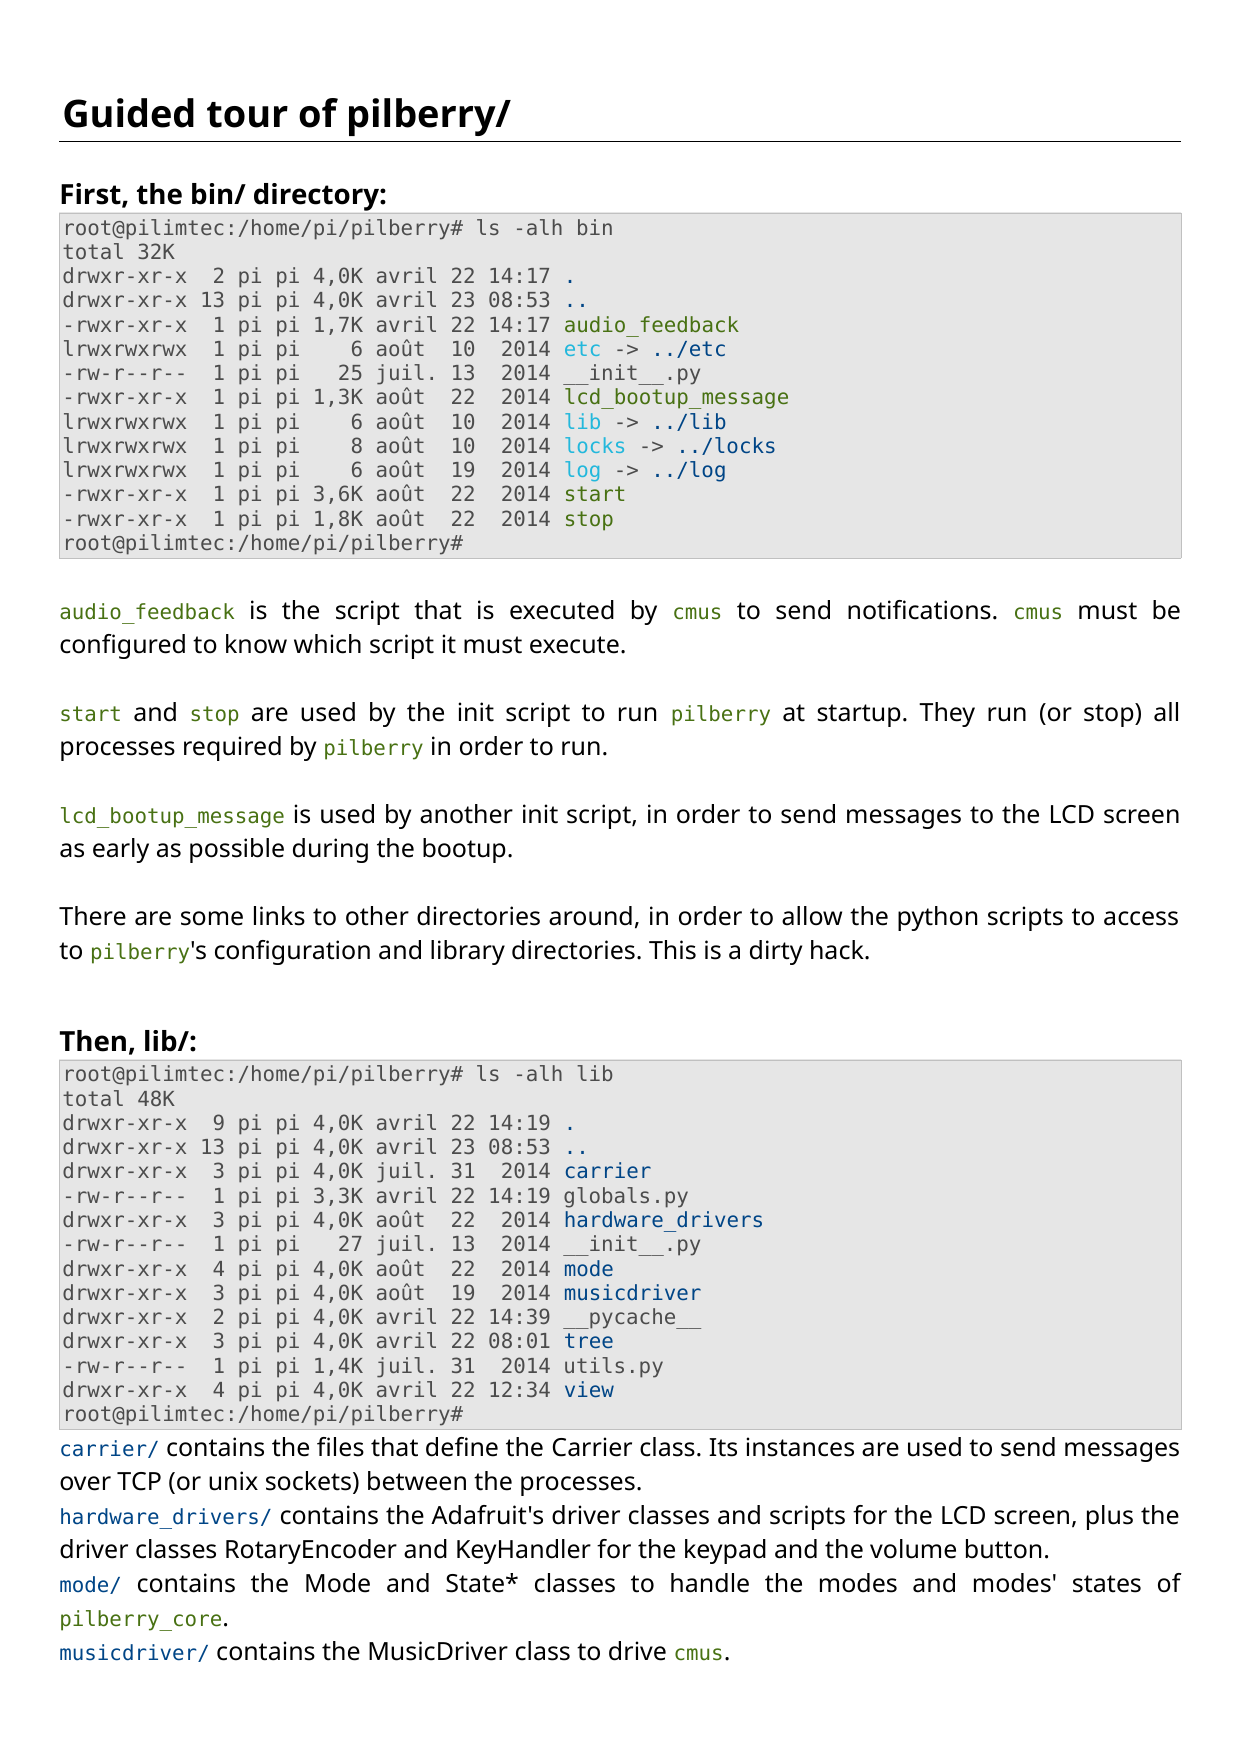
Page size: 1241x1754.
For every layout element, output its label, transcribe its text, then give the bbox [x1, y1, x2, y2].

text audio_feedback is the script that is executed by cmus to send notifications. cmus must be configured to know which script it must execute. [59, 592, 1181, 661]
text lrwxrwxrwx 1 pi pi 6 août 10 2014 etc -> ../etc [60, 334, 1181, 358]
text lrwxrwxrwx 1 pi pi 6 août 19 2014 log -> ../log [60, 455, 1181, 479]
text hardware_drivers/ contains the Adafruit's driver classes and scripts for the LCD screen, plus the driver classes RotaryEncoder and KeyHandler for the keypad and the volume button. [59, 1498, 1181, 1566]
text -rw-r--r-- 1 pi pi 1,4K juil. 31 2014 utils.py [60, 1351, 1181, 1375]
text -rw-r--r-- 1 pi pi 3,3K avril 22 14:19 globals.py [60, 1181, 1181, 1205]
subtitle Guided tour of pilberry/ [59, 84, 1181, 141]
text mode/ contains the Mode and State* classes to handle the modes and modes' states of pilberry_core. [59, 1566, 1181, 1634]
text start and stop are used by the init script to run pilberry at startup. They run (or stop) all processes required by pilberry in order to run. [59, 694, 1181, 763]
text drwxr-xr-x 3 pi pi 4,0K août 22 2014 hardware_drivers [60, 1205, 1181, 1229]
text lrwxrwxrwx 1 pi pi 8 août 10 2014 locks -> ../locks [60, 431, 1181, 455]
text drwxr-xr-x 9 pi pi 4,0K avril 22 14:19 . [60, 1108, 1181, 1132]
text -rwxr-xr-x 1 pi pi 3,6K août 22 2014 start [60, 479, 1181, 504]
text musicdriver/ contains the MusicDriver class to drive cmus. [59, 1634, 1181, 1668]
text root@pilimtec:/home/pi/pilberry# [60, 528, 1181, 558]
text drwxr-xr-x 3 pi pi 4,0K avril 22 08:01 tree [60, 1326, 1181, 1351]
text drwxr-xr-x 2 pi pi 4,0K avril 22 14:39 __pycache__ [60, 1302, 1181, 1326]
text total 48K [60, 1084, 1181, 1108]
text drwxr-xr-x 4 pi pi 4,0K août 22 2014 mode [60, 1254, 1181, 1278]
text lrwxrwxrwx 1 pi pi 6 août 10 2014 lib -> ../lib [60, 407, 1181, 431]
text drwxr-xr-x 13 pi pi 4,0K avril 23 08:53 .. [60, 1132, 1181, 1157]
text root@pilimtec:/home/pi/pilberry# ls -alh lib [60, 1061, 1181, 1084]
text root@pilimtec:/home/pi/pilberry# ls -alh bin [60, 214, 1181, 237]
text There are some links to other directories around, in order to allow the python scripts to access to pilberry's configuration and library directories. This is a dirty hack. [59, 899, 1181, 967]
text root@pilimtec:/home/pi/pilberry# [60, 1399, 1181, 1429]
text -rwxr-xr-x 1 pi pi 1,3K août 22 2014 lcd_bootup_message [60, 382, 1181, 407]
subtitle First, the bin/ directory: [59, 175, 1181, 212]
text drwxr-xr-x 3 pi pi 4,0K août 19 2014 musicdriver [60, 1278, 1181, 1302]
subtitle Then, lib/: [59, 1022, 1181, 1059]
text drwxr-xr-x 3 pi pi 4,0K juil. 31 2014 carrier [60, 1157, 1181, 1181]
text -rwxr-xr-x 1 pi pi 1,7K avril 22 14:17 audio_feedback [60, 309, 1181, 334]
text drwxr-xr-x 2 pi pi 4,0K avril 22 14:17 . [60, 261, 1181, 285]
text carrier/ contains the files that define the Carrier class. Its instances are used to send messages over TCP (or unix sockets) between the processes. [59, 1430, 1181, 1498]
text -rw-r--r-- 1 pi pi 27 juil. 13 2014 __init__.py [60, 1229, 1181, 1254]
text drwxr-xr-x 4 pi pi 4,0K avril 22 12:34 view [60, 1375, 1181, 1399]
text -rwxr-xr-x 1 pi pi 1,8K août 22 2014 stop [60, 504, 1181, 528]
text lcd_bootup_message is used by another init script, in order to send messages to the LCD screen as early as possible during the bootup. [59, 797, 1181, 865]
text total 32K [60, 237, 1181, 261]
text -rw-r--r-- 1 pi pi 25 juil. 13 2014 __init__.py [60, 358, 1181, 382]
text drwxr-xr-x 13 pi pi 4,0K avril 23 08:53 .. [60, 285, 1181, 309]
